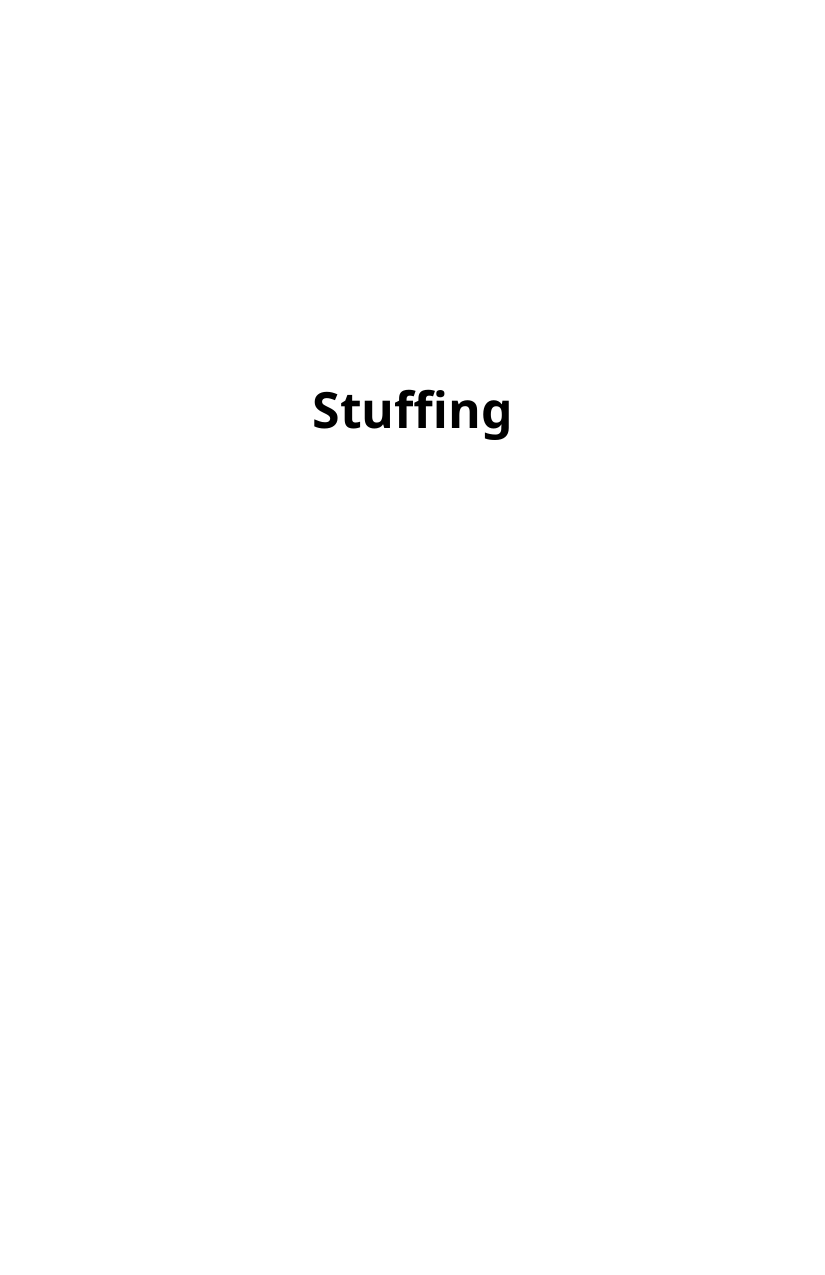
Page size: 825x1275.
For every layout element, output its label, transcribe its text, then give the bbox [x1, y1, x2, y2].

subtitle Stuffing [75, 375, 750, 443]
